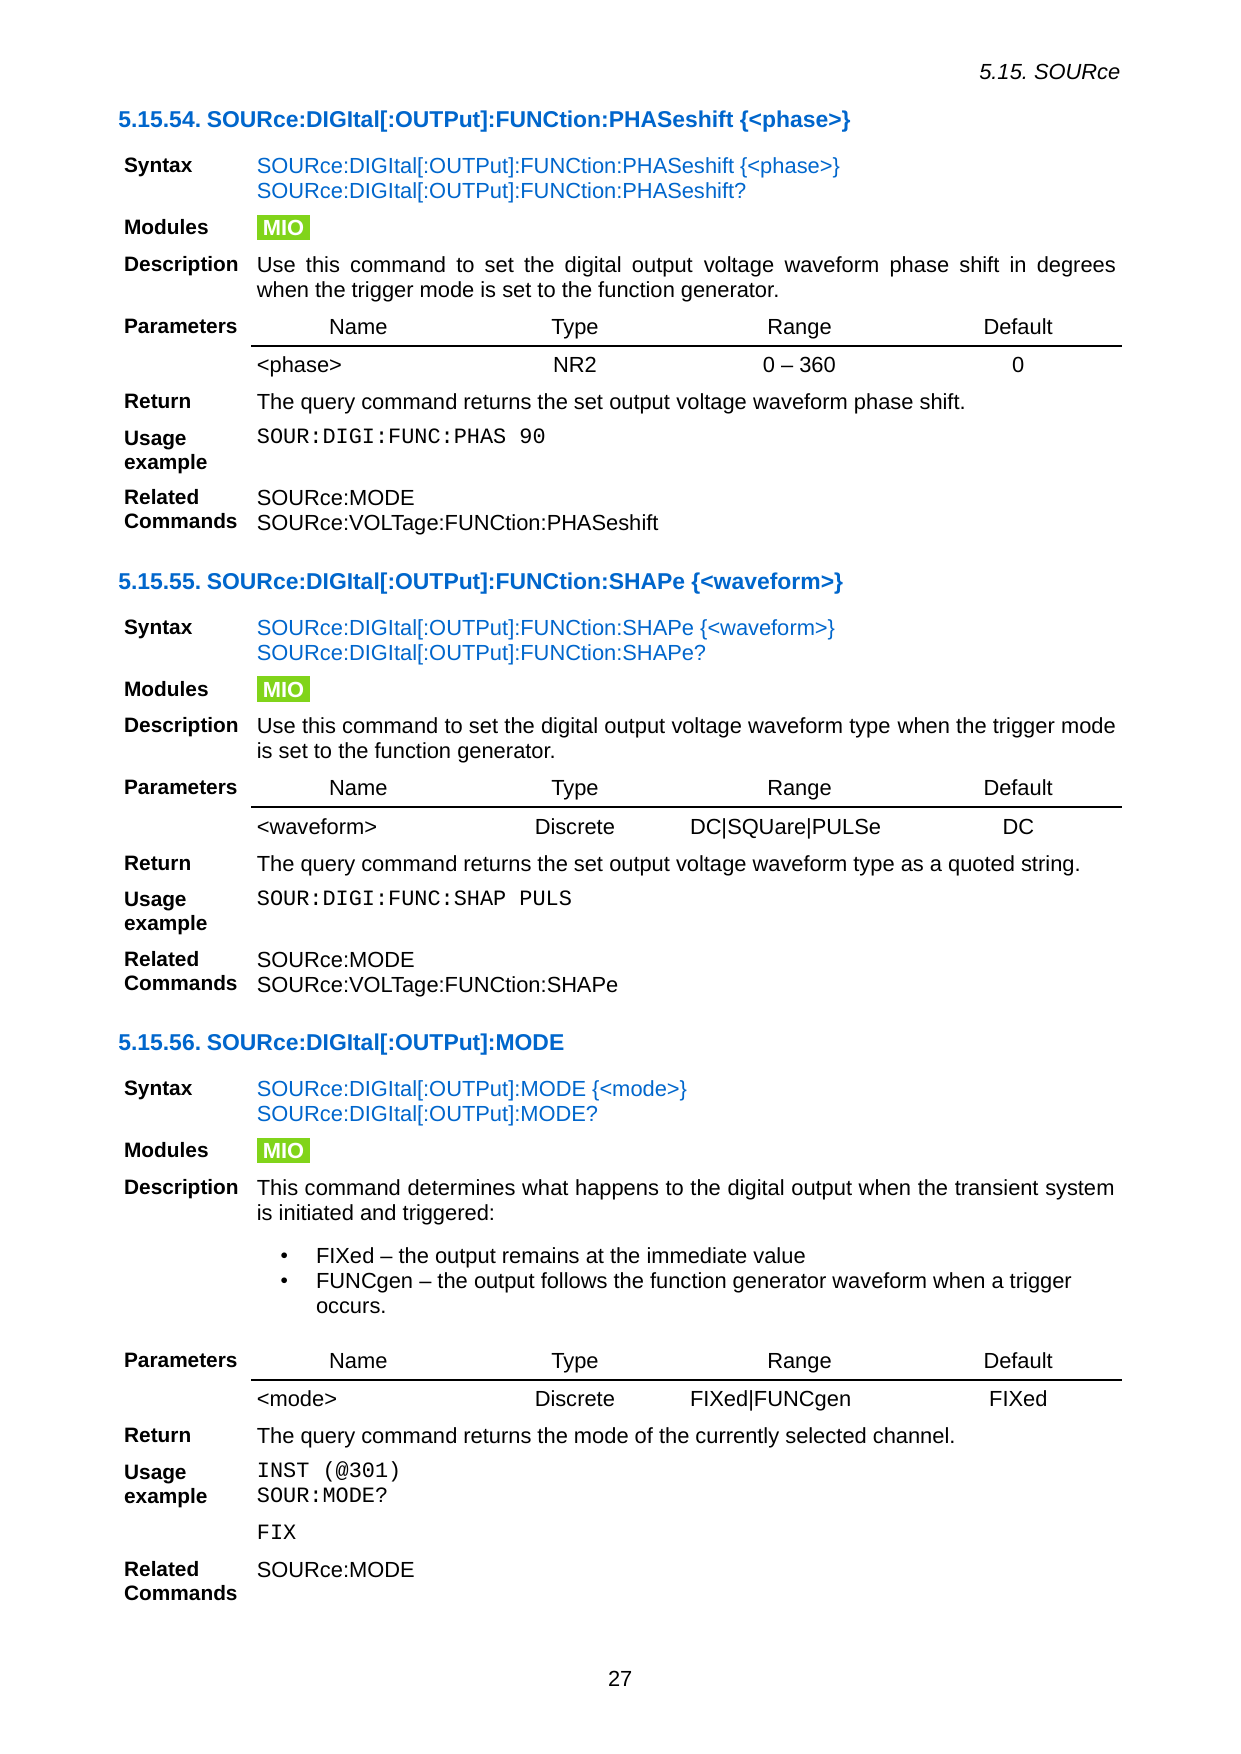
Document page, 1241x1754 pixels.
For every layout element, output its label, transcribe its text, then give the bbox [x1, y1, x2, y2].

table_cell FIXed|FUNCgen [684, 1381, 914, 1417]
table_cell The query command returns the mode of the currently selected channel. [251, 1417, 1122, 1454]
table_cell Discrete [465, 808, 684, 845]
table_cell Name [251, 769, 465, 806]
table_cell Discrete [465, 1381, 684, 1417]
table_cell Return [118, 845, 251, 881]
table_cell 0 [914, 347, 1122, 383]
table_cell FIXed [914, 1381, 1122, 1417]
table_cell Default [914, 769, 1122, 806]
table_cell NR2 [465, 347, 684, 383]
table_header Syntax [118, 609, 251, 671]
table_cell Usage example [118, 420, 251, 479]
table_cell Related Commands [118, 941, 251, 1003]
table_cell Range [684, 769, 914, 806]
table_cell Return [118, 383, 251, 420]
table_header Syntax [118, 1070, 251, 1132]
table_cell Description [118, 708, 251, 769]
table_cell Default [914, 1342, 1122, 1378]
table_cell INST (@301) SOUR:MODE? FIX [251, 1454, 1122, 1551]
table_cell Description [118, 246, 251, 308]
table_cell MIO [251, 1132, 1122, 1169]
table_cell Name [251, 1342, 465, 1378]
table_cell Parameters [118, 769, 251, 845]
table_cell Parameters [118, 308, 251, 383]
table_cell Modules [118, 671, 251, 707]
subtitle SOURce:DIGItal[:OUTPut]:FUNCtion:SHAPe {<waveform>} [118, 568, 1122, 594]
table_cell Usage example [118, 1454, 251, 1551]
subtitle SOURce:DIGItal[:OUTPut]:MODE [118, 1029, 1122, 1056]
table_cell Usage example [118, 881, 251, 941]
table_header SOURce:DIGItal[:OUTPut]:FUNCtion:PHASeshift {<phase>} SOURce:DIGItal[:OUTPut]:FUNCtion:PHASeshift? [251, 148, 1122, 209]
table_cell SOUR:DIGI:FUNC:PHAS 90 [251, 420, 1122, 479]
table_cell Range [684, 308, 914, 344]
table_cell <waveform> [251, 808, 465, 845]
table_cell <mode> [251, 1381, 465, 1417]
table_cell Type [465, 1342, 684, 1378]
table_cell Related Commands [118, 479, 251, 541]
table_cell Return [118, 1417, 251, 1454]
table_cell Description [118, 1169, 251, 1342]
table_cell Use this command to set the digital output voltage waveform type when the trigger mode is set to the function generator. [251, 708, 1122, 769]
table_cell MIO [251, 671, 1122, 707]
table_header SOURce:DIGItal[:OUTPut]:MODE {<mode>} SOURce:DIGItal[:OUTPut]:MODE? [251, 1070, 1122, 1132]
table_cell 0 – 360 [684, 347, 914, 383]
table_cell Use this command to set the digital output voltage waveform phase shift in degrees when the trigger mode is set to the function generator. [251, 246, 1122, 308]
table_header SOURce:DIGItal[:OUTPut]:FUNCtion:SHAPe {<waveform>} SOURce:DIGItal[:OUTPut]:FUNCtion:SHAPe? [251, 609, 1122, 671]
table_cell SOURce:MODE SOURce:VOLTage:FUNCtion:PHASeshift [251, 479, 1122, 541]
table_cell Modules [118, 209, 251, 246]
table_cell This command determines what happens to the digital output when the transient system is initiated and triggered: FIXed – the output remains at the immediate value FUNCgen – the output follows the function generator waveform when a trigger occurs. [251, 1169, 1122, 1342]
table_cell The query command returns the set output voltage waveform phase shift. [251, 383, 1122, 420]
table_cell Related Commands [118, 1551, 251, 1613]
table_cell SOUR:DIGI:FUNC:SHAP PULS [251, 881, 1122, 941]
table_cell SOURce:MODE [251, 1551, 1122, 1613]
table_cell DC|SQUare|PULSe [684, 808, 914, 845]
table_cell Range [684, 1342, 914, 1378]
table_cell DC [914, 808, 1122, 845]
table_cell Name [251, 308, 465, 344]
table_cell Modules [118, 1132, 251, 1169]
table_cell The query command returns the set output voltage waveform type as a quoted string. [251, 845, 1122, 881]
table_cell SOURce:MODE SOURce:VOLTage:FUNCtion:SHAPe [251, 941, 1122, 1003]
table_cell Default [914, 308, 1122, 344]
table_cell Type [465, 308, 684, 344]
table_cell Type [465, 769, 684, 806]
subtitle SOURce:DIGItal[:OUTPut]:FUNCtion:PHASeshift {<phase>} [118, 106, 1122, 133]
table_cell MIO [251, 209, 1122, 246]
table_cell <phase> [251, 347, 465, 383]
table_cell Parameters [118, 1342, 251, 1417]
table_header Syntax [118, 148, 251, 209]
